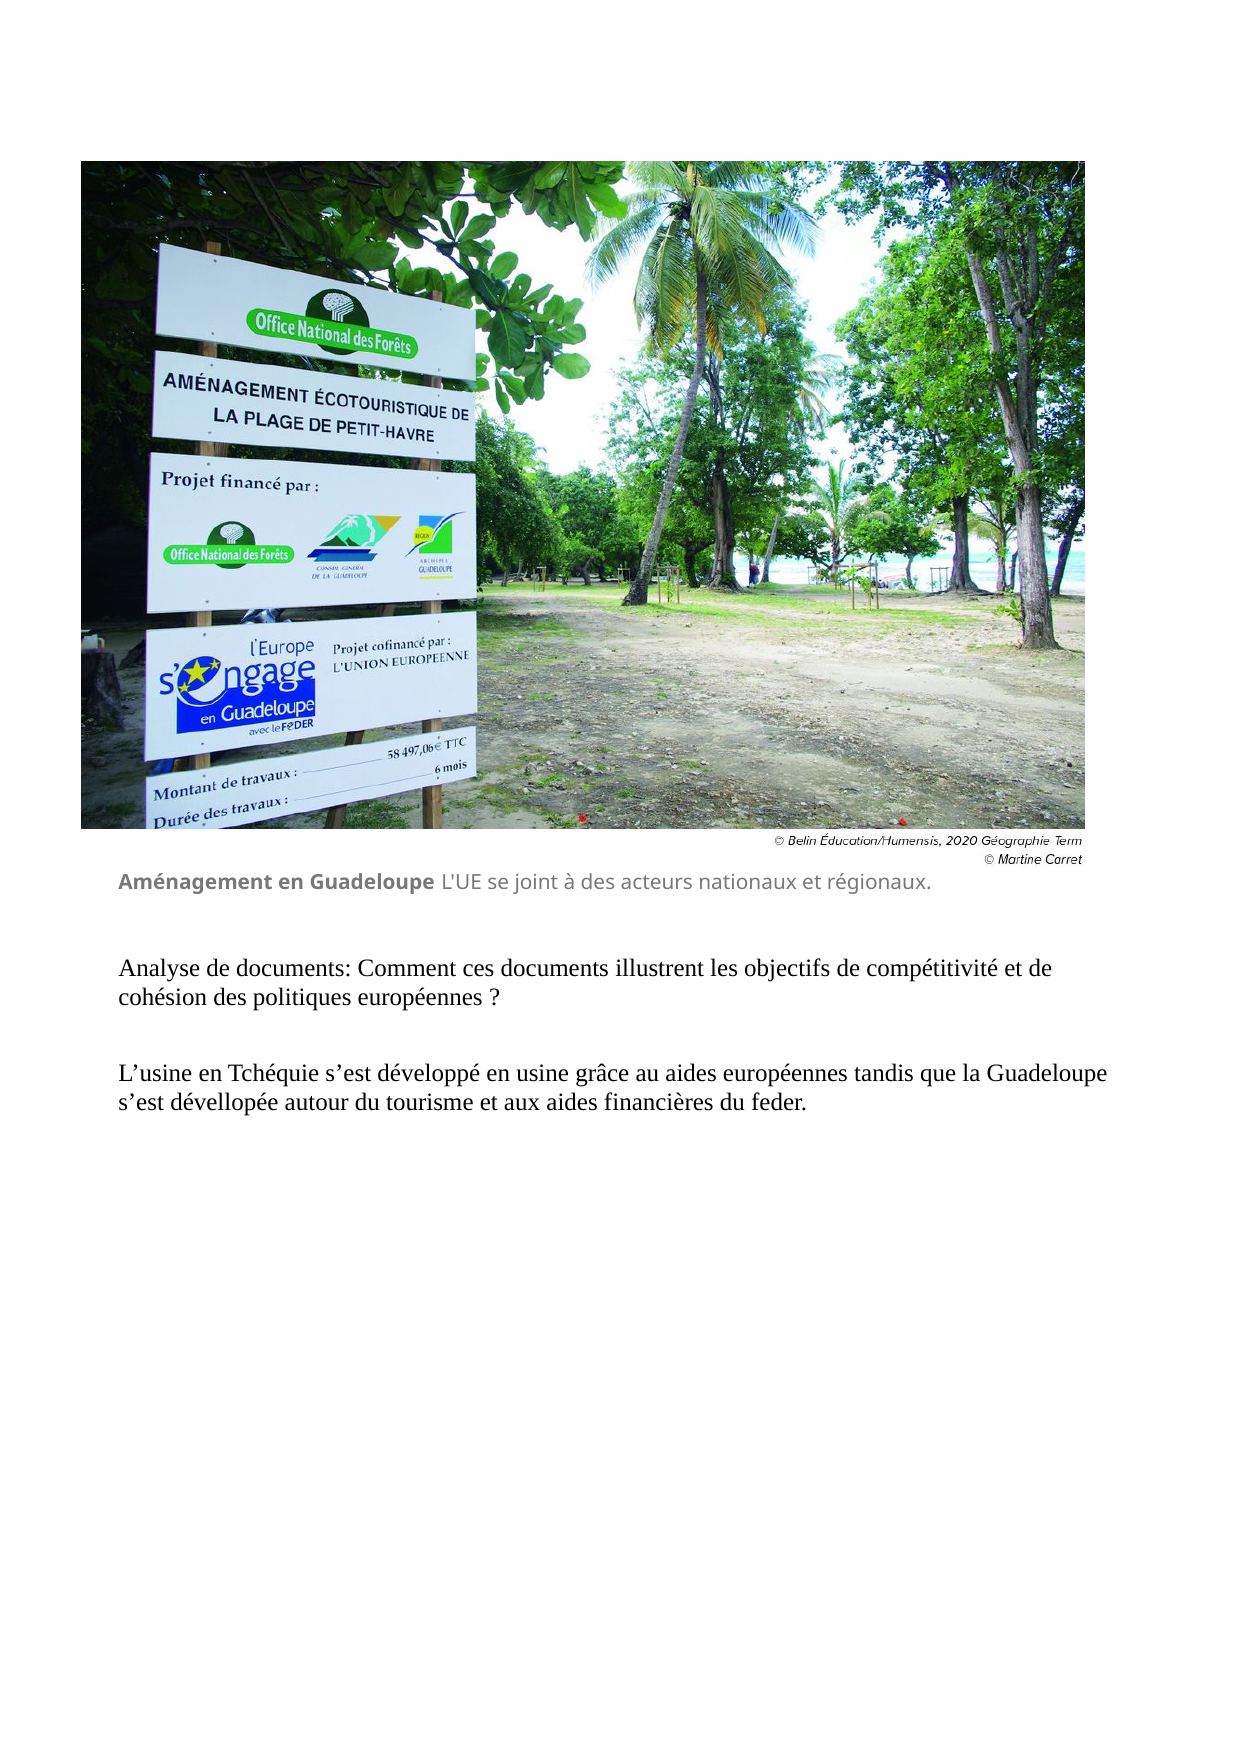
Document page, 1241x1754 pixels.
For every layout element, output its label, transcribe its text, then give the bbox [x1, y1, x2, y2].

text Analyse de documents: Comment ces documents illustrent les objectifs de compétitivité et de cohésion des politiques européennes ? [118, 953, 1122, 1011]
text L’usine en Tchéquie s’est développé en usine grâce au aides européennes tandis que la Guadeloupe s’est dévellopée autour du tourisme et aux aides financières du feder. [118, 1058, 1122, 1116]
text Aménagement en Guadeloupe L'UE se joint à des acteurs nationaux et régionaux. [118, 147, 1122, 896]
